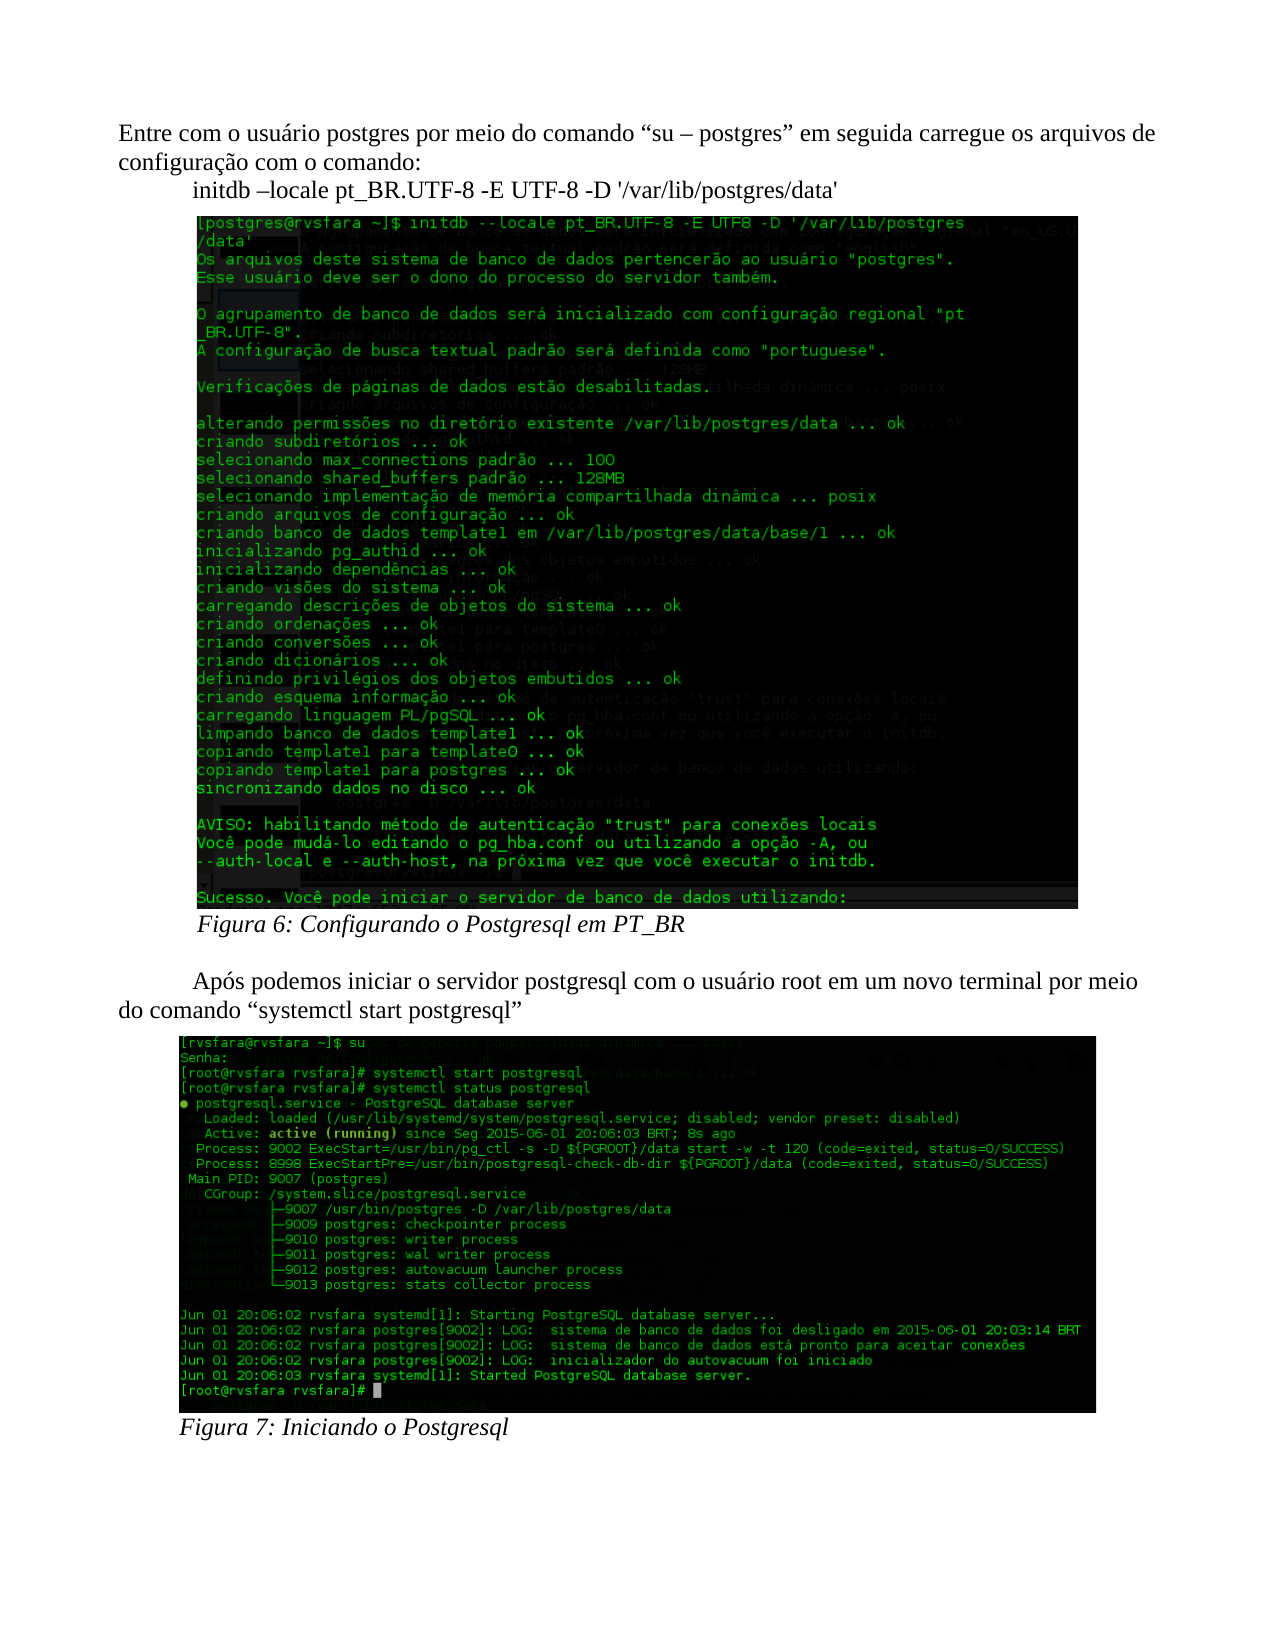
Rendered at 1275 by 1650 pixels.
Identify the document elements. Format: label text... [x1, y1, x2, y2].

text Entre com o usuário postgres por meio do comando “su – postgres” em seguida carregue os arquivos de configuração com o comando: [118, 118, 1157, 176]
text initdb –locale pt_BR.UTF-8 -E UTF-8 -D '/var/lib/postgres/data' [118, 176, 1157, 204]
picture [196, 216, 1079, 909]
text Figura 6: Configurando o Postgresql em PT_BR [197, 909, 1078, 937]
text Figura 7: Iniciando o Postgresql [179, 1413, 1096, 1441]
text Após podemos iniciar o servidor postgresql com o usuário root em um novo terminal por meio do comando “systemctl start postgresql” [118, 966, 1157, 1024]
picture [179, 1036, 1097, 1413]
